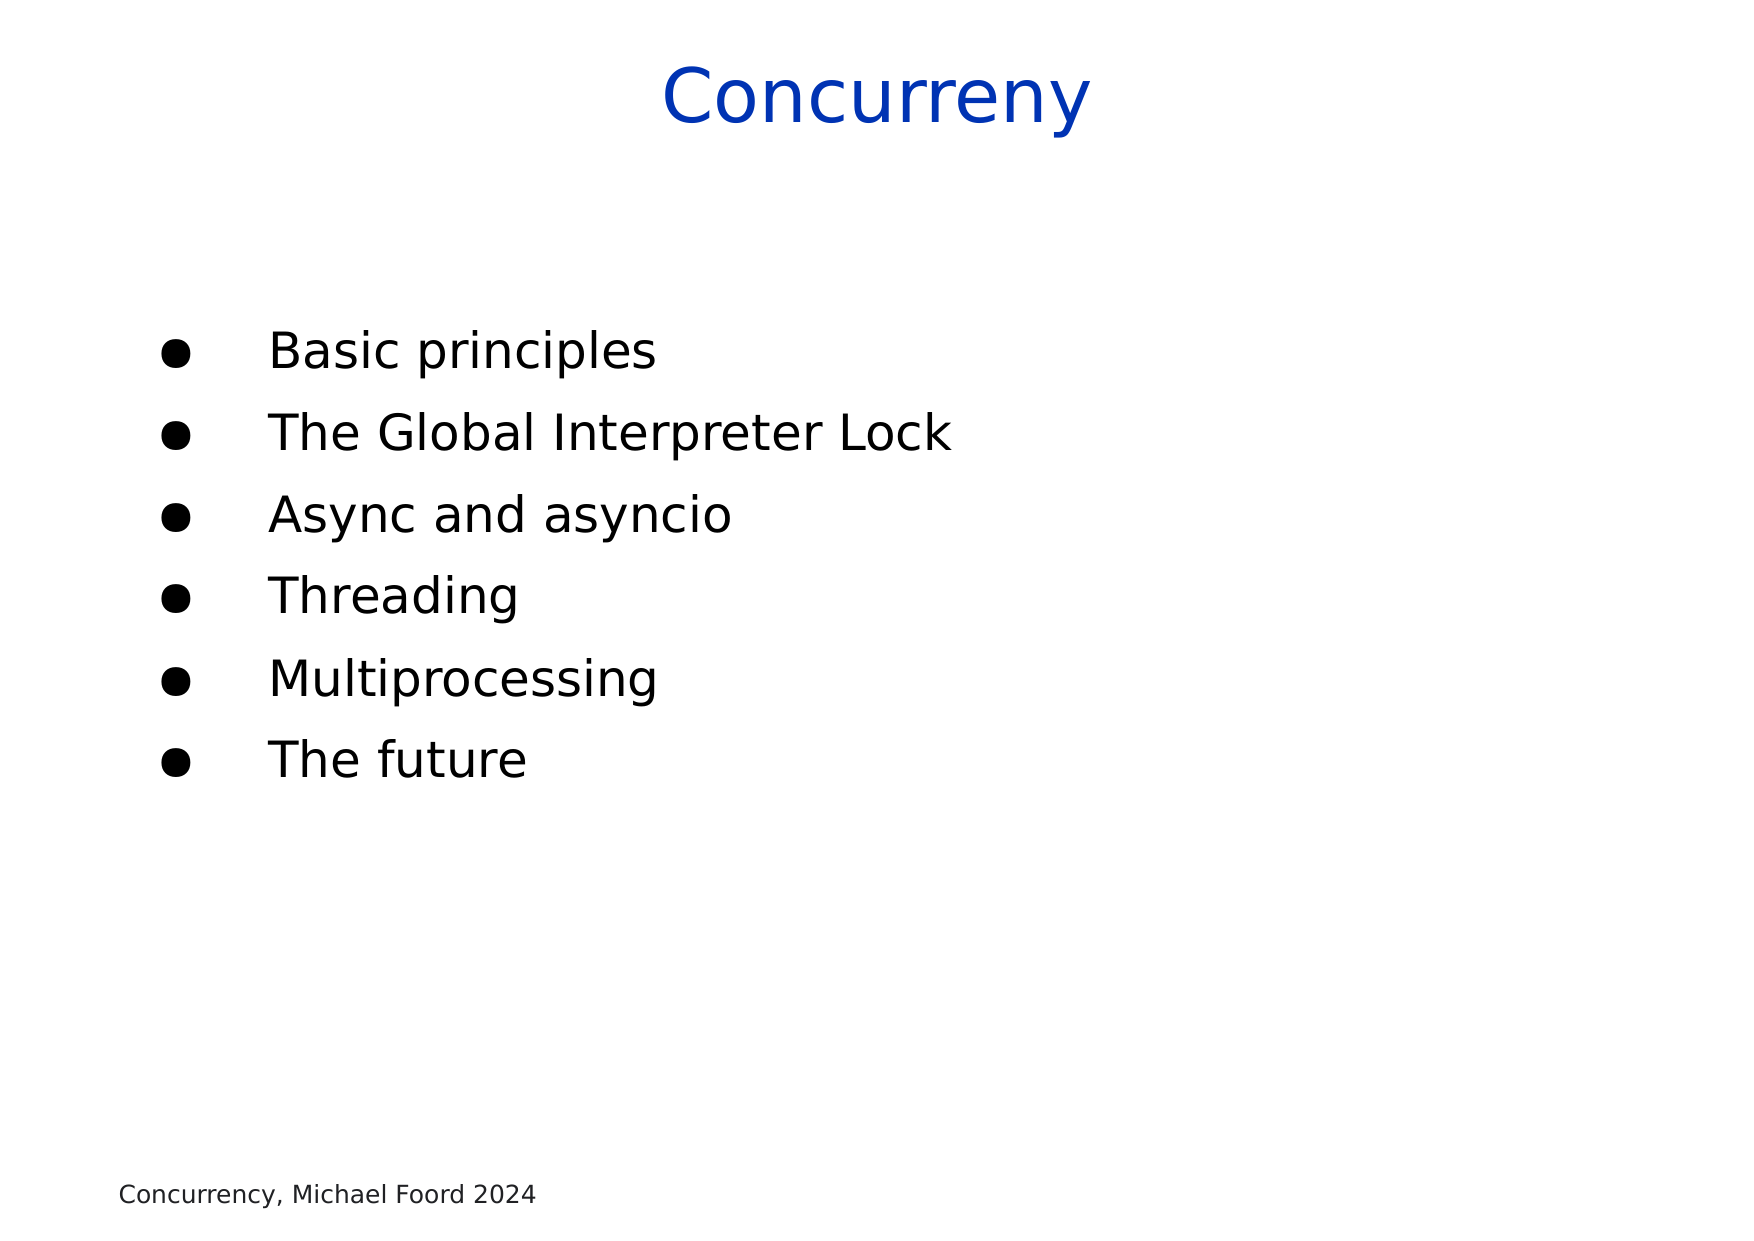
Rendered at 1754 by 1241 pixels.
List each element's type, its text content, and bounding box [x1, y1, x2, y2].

list The future [156, 731, 1636, 790]
text Concurreny [118, 53, 1636, 140]
list Async and asyncio [156, 486, 1636, 544]
list The Global Interpreter Lock [156, 403, 1636, 462]
list Threading [156, 567, 1636, 626]
list Multiprocessing [156, 649, 1636, 708]
list Basic principles [156, 322, 1636, 380]
